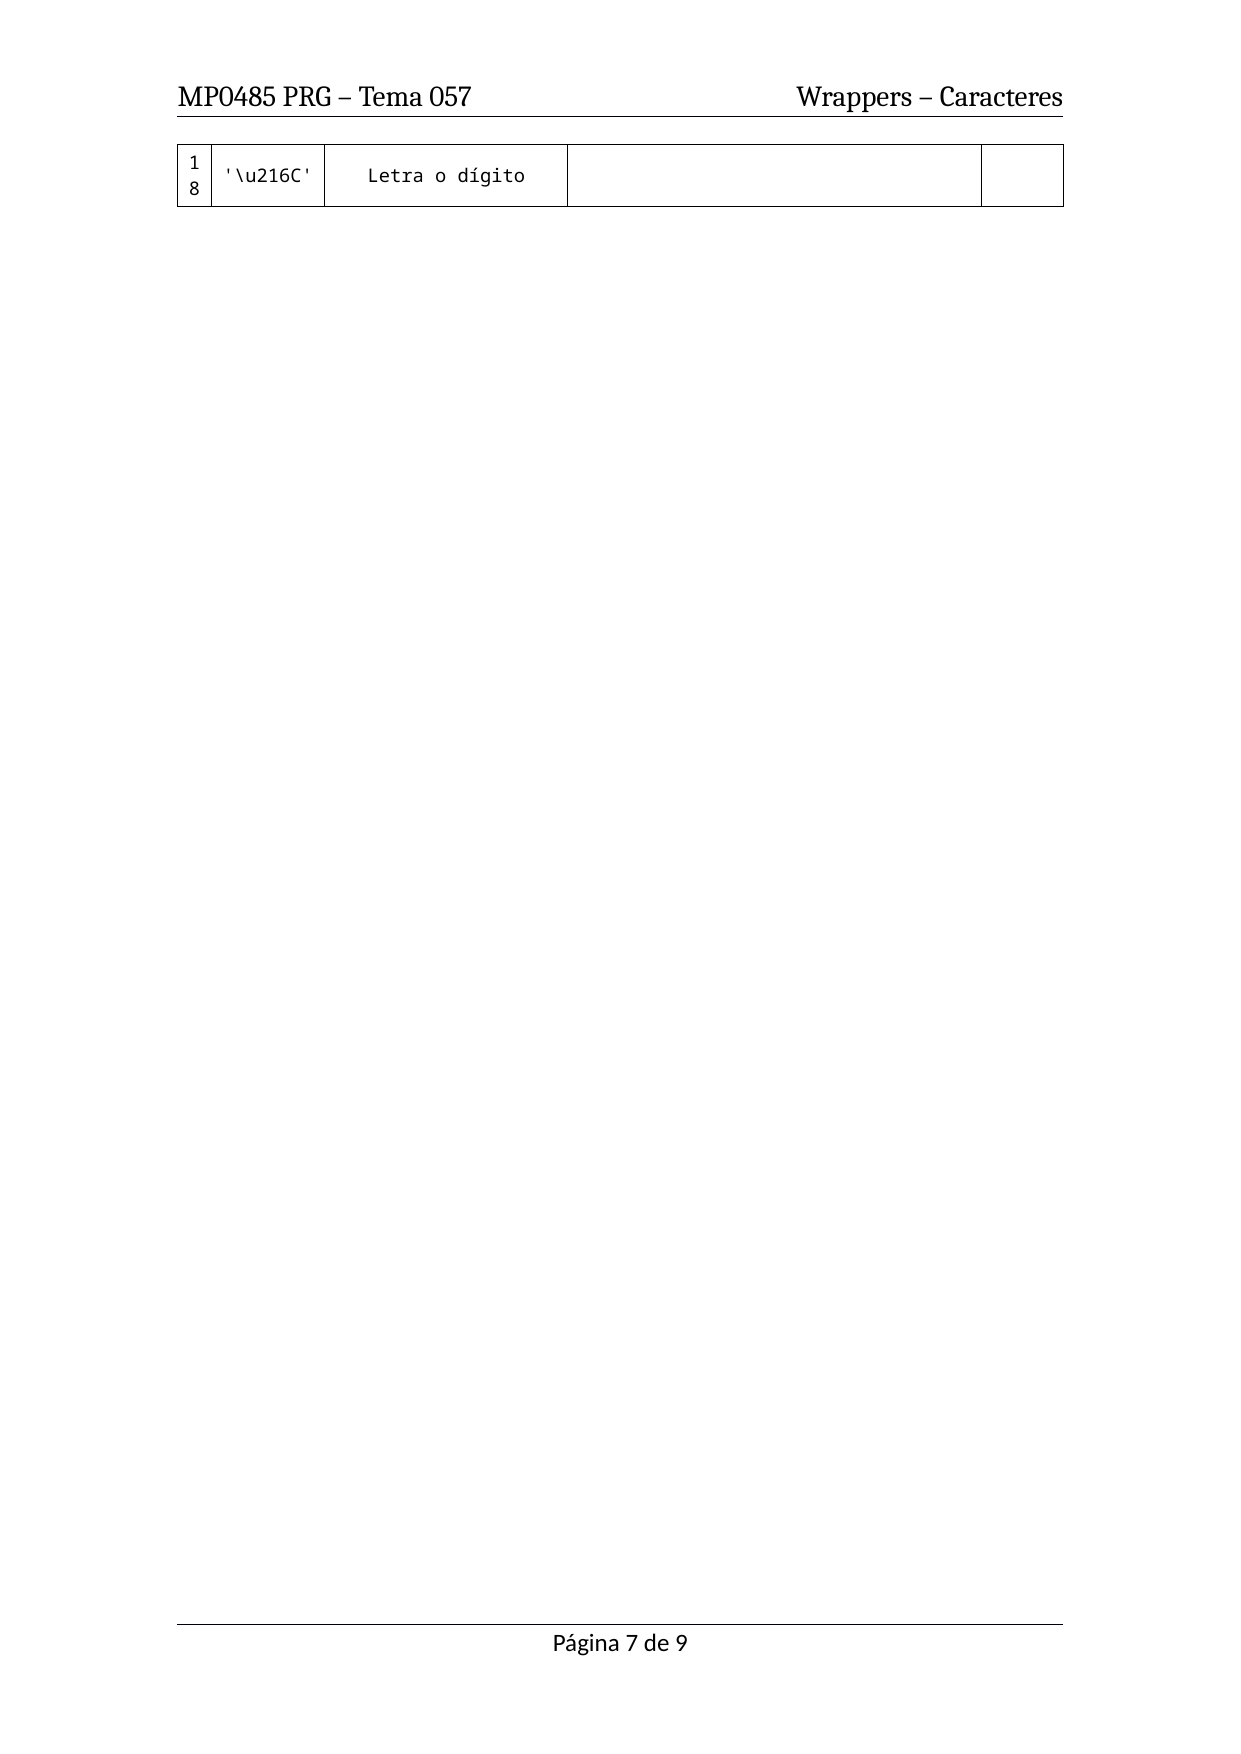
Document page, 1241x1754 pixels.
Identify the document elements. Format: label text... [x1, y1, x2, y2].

table_cell '\u216C' [212, 145, 324, 206]
table_cell 18 [178, 145, 211, 206]
table_cell Letra o dígito [325, 145, 567, 206]
table_cell [568, 145, 981, 206]
table_cell [982, 145, 1063, 206]
